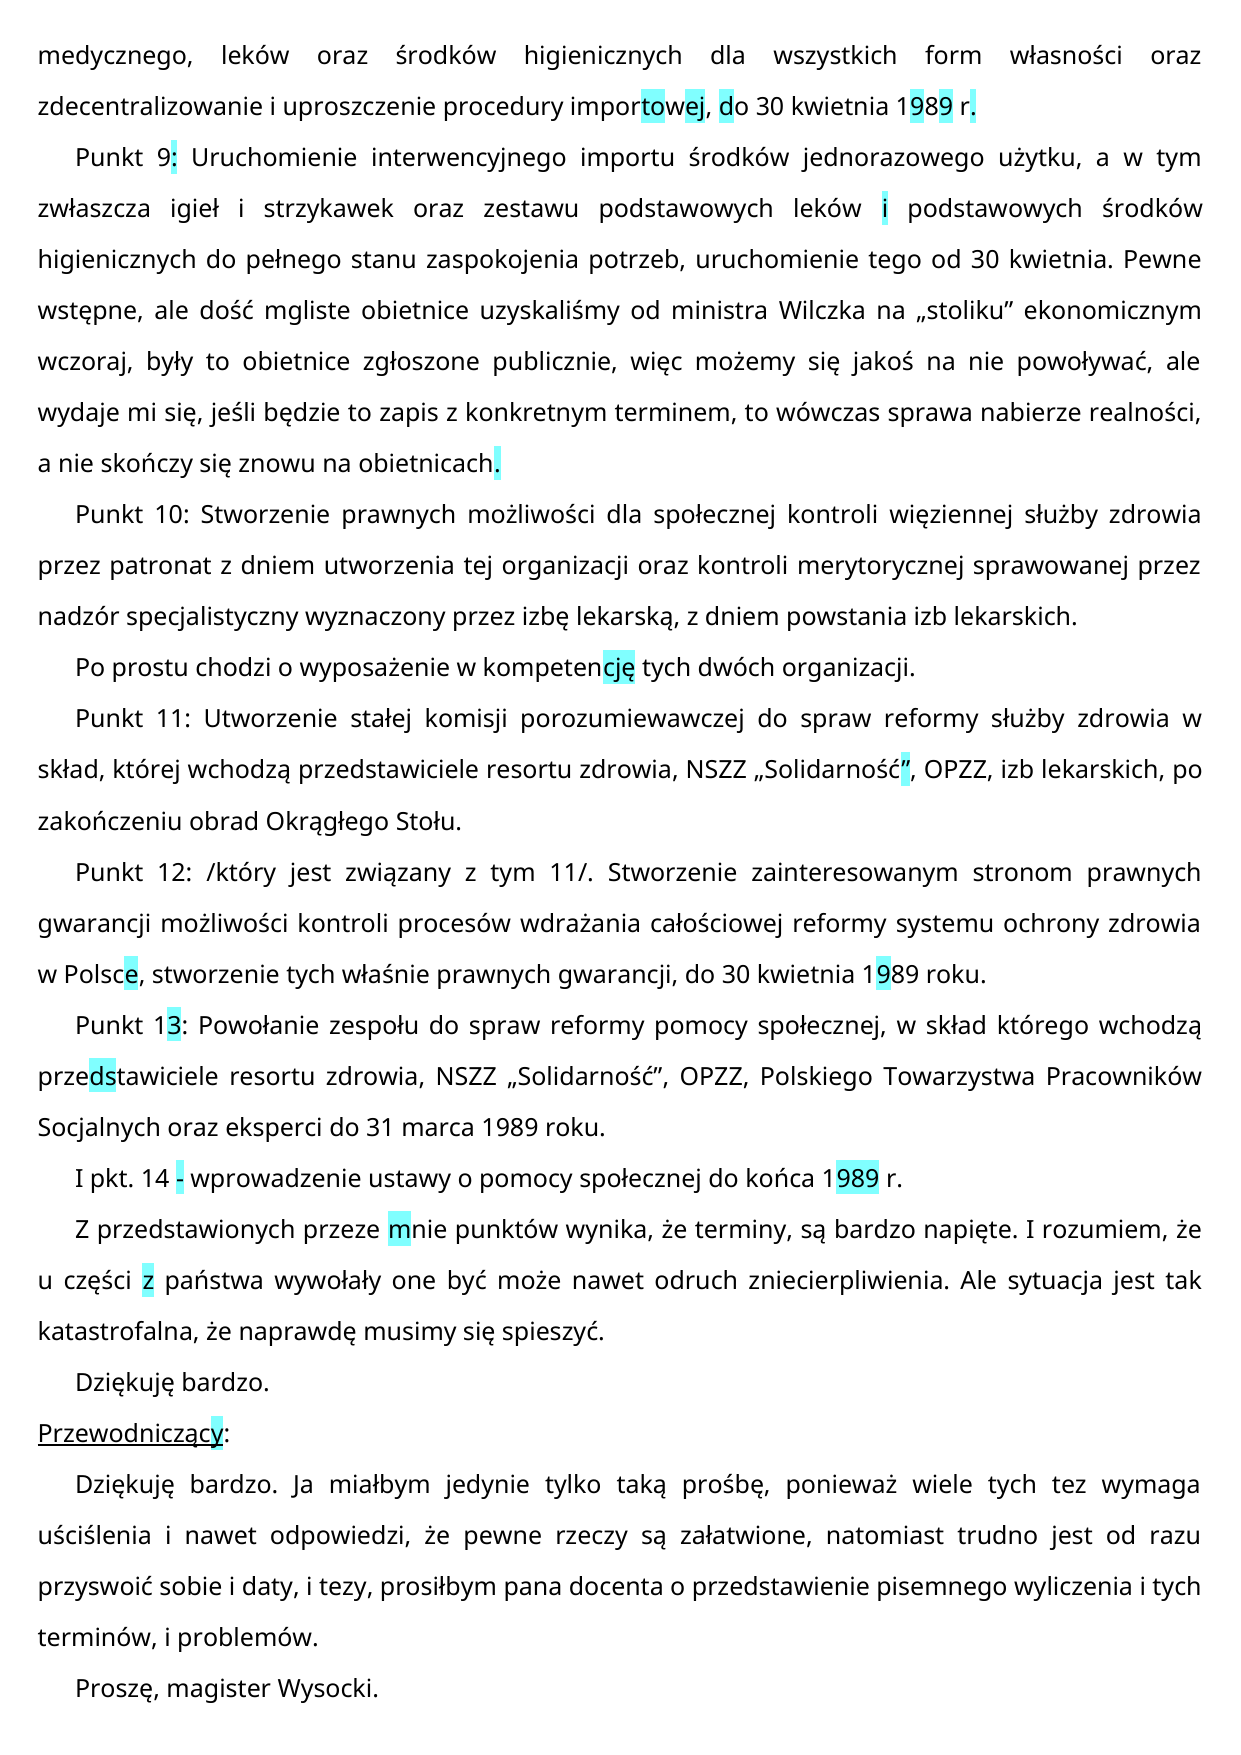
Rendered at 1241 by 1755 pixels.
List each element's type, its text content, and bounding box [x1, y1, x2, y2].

text Punkt 10: Stworzenie prawnych możliwości dla społecznej kontroli więziennej służby zdrowia przez patronat z dniem utworzenia tej organizacji oraz kontroli merytorycznej sprawowanej przez nadzór specjalistyczny wyznaczony przez izbę lekarską, z dniem powstania izb lekarskich. [37, 497, 1203, 633]
text Proszę, magister Wysocki. [37, 1671, 1203, 1705]
text medycznego, leków oraz środków higienicznych dla wszystkich form własności oraz zdecentralizowanie i uproszczenie procedury importowej, do 30 kwietnia 1989 r. [37, 37, 1203, 123]
text Dziękuję bardzo. [37, 1364, 1203, 1399]
text Dziękuję bardzo. Ja miałbym jedynie tylko taką prośbę, ponieważ wiele tych tez wymaga uściślenia i nawet odpowiedzi, że pewne rzeczy są załatwione, natomiast trudno jest od razu przyswoić sobie i daty, i tezy, prosiłbym pana docenta o przedstawienie pisemnego wyliczenia i tych terminów, i problemów. [37, 1467, 1203, 1654]
text Punkt 12: /który jest związany z tym 11/. Stworzenie zainteresowanym stronom prawnych gwarancji możliwości kontroli procesów wdrażania całościowej reformy systemu ochrony zdrowia w Polsce, stworzenie tych właśnie prawnych gwarancji, do 30 kwietnia 1989 roku. [37, 854, 1203, 990]
text Po prostu chodzi o wyposażenie w kompetencję tych dwóch organizacji. [37, 650, 1203, 684]
text Punkt 13: Powołanie zespołu do spraw reformy pomocy społecznej, w skład którego wchodzą przedstawiciele resortu zdrowia, NSZZ „Solidarność”, OPZZ, Polskiego Towarzystwa Pracowników Socjalnych oraz eksperci do 31 marca 1989 roku. [37, 1007, 1203, 1143]
text Przewodniczący: [37, 1416, 1203, 1450]
text Punkt 11: Utworzenie stałej komisji porozumiewawczej do spraw reformy służby zdrowia w skład, której wchodzą przedstawiciele resortu zdrowia, NSZZ „Solidarność”, OPZZ, izb lekarskich, po zakończeniu obrad Okrągłego Stołu. [37, 701, 1203, 837]
text Z przedstawionych przeze mnie punktów wynika, że terminy, są bardzo napięte. I rozumiem, że u części z państwa wywołały one być może nawet odruch zniecierpliwienia. Ale sytuacja jest tak katastrofalna, że naprawdę musimy się spieszyć. [37, 1211, 1203, 1348]
text Punkt 9: Uruchomienie interwencyjnego importu środków jednorazowego użytku, a w tym zwłaszcza igieł i strzykawek oraz zestawu podstawowych leków i podstawowych środków higienicznych do pełnego stanu zaspokojenia potrzeb, uruchomienie tego od 30 kwietnia. Pewne wstępne, ale dość mgliste obietnice uzyskaliśmy od ministra Wilczka na „stoliku” ekonomicznym wczoraj, były to obietnice zgłoszone publicznie, więc możemy się jakoś na nie powoływać, ale wydaje mi się, jeśli będzie to zapis z konkretnym terminem, to wówczas sprawa nabierze realności, a nie skończy się znowu na obietnicach. [37, 139, 1203, 480]
text I pkt. 14 - wprowadzenie ustawy o pomocy społecznej do końca 1989 r. [37, 1160, 1203, 1194]
